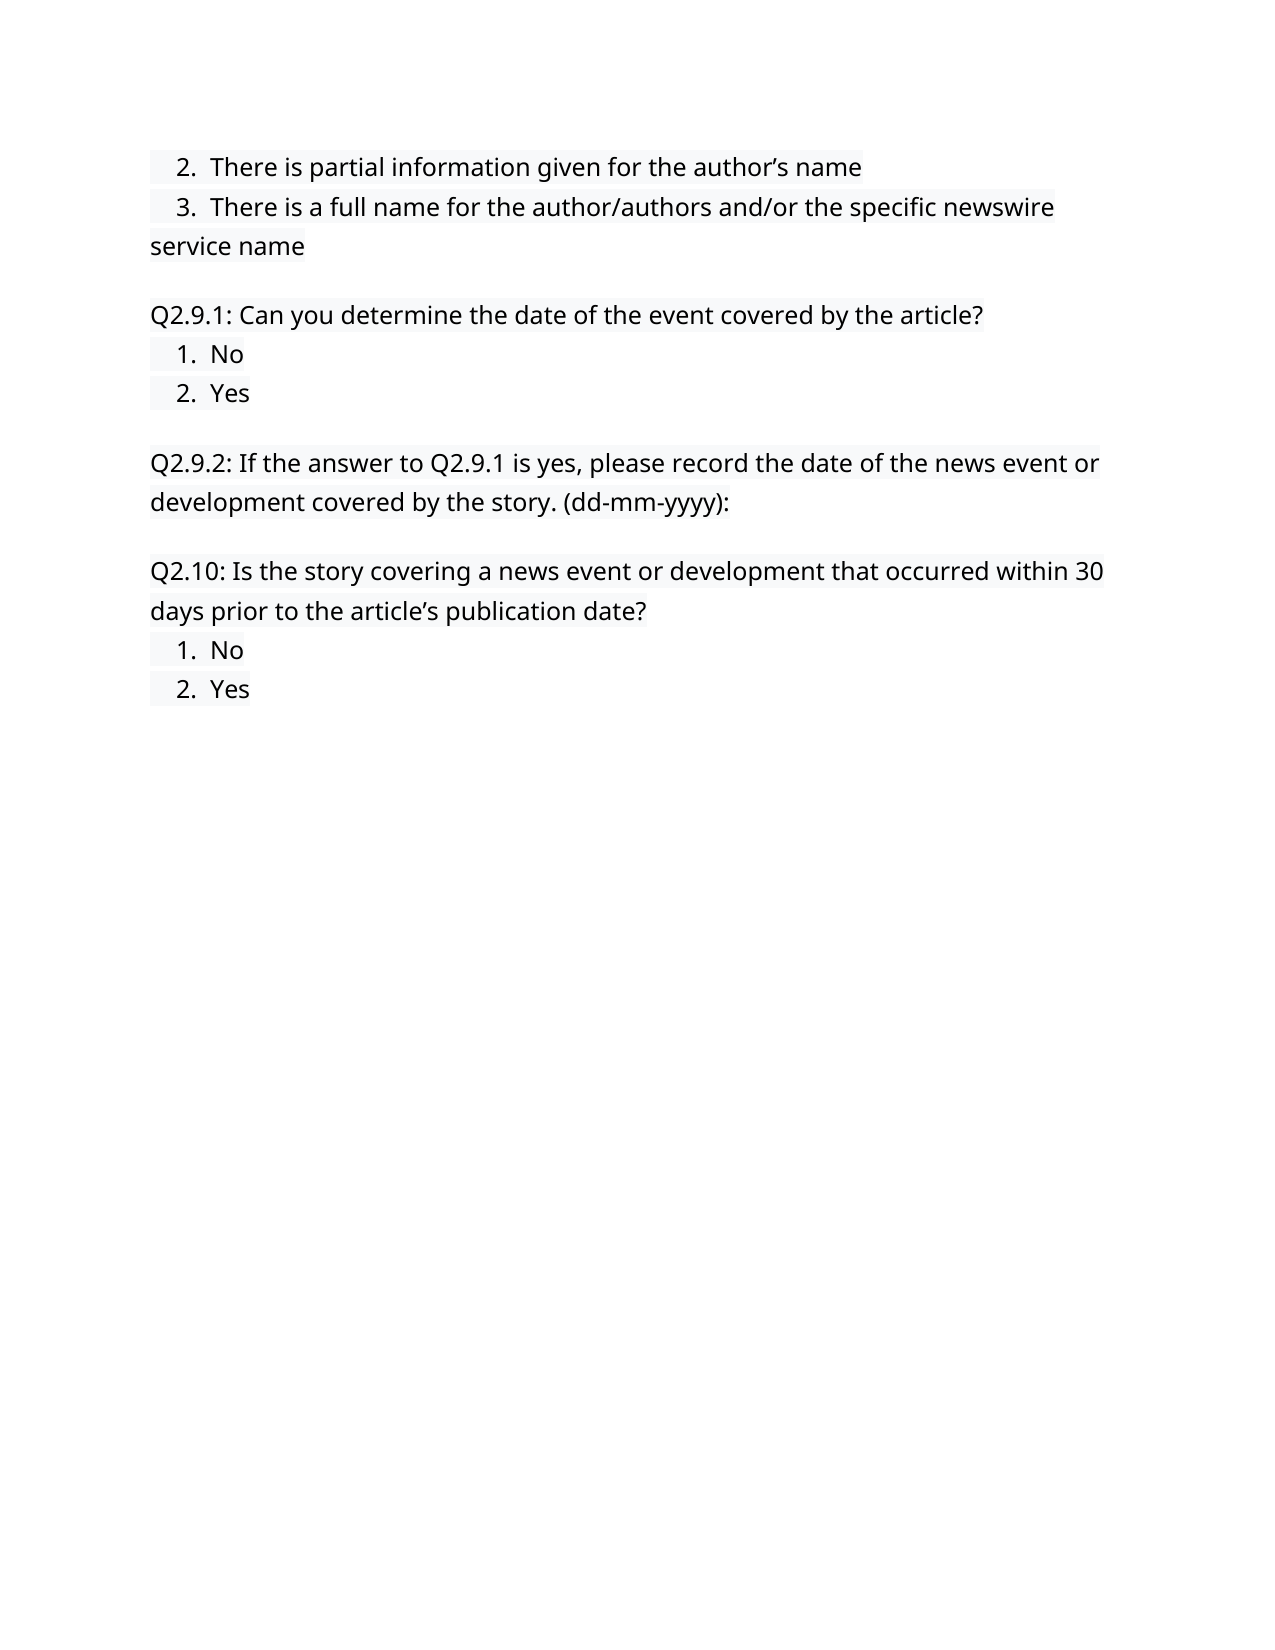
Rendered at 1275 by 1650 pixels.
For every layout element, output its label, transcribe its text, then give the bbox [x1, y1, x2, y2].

text Q2.9.1: Can you determine the date of the event covered by the article? [150, 298, 1125, 332]
text Q2.9.2: If the answer to Q2.9.1 is yes, please record the date of the news event or development covered by the story. (dd-mm-yyyy): [150, 445, 1125, 519]
text 2. Yes [150, 376, 1125, 410]
text Q2.10: Is the story covering a news event or development that occurred within 30 days prior to the article’s publication date? [150, 554, 1125, 627]
text 2. Yes [150, 671, 1125, 706]
text 3. There is a full name for the author/authors and/or the specific newswire service name [150, 189, 1125, 262]
text 1. No [150, 632, 1125, 666]
text 2. There is partial information given for the author’s name [150, 150, 1125, 184]
text 1. No [150, 337, 1125, 371]
